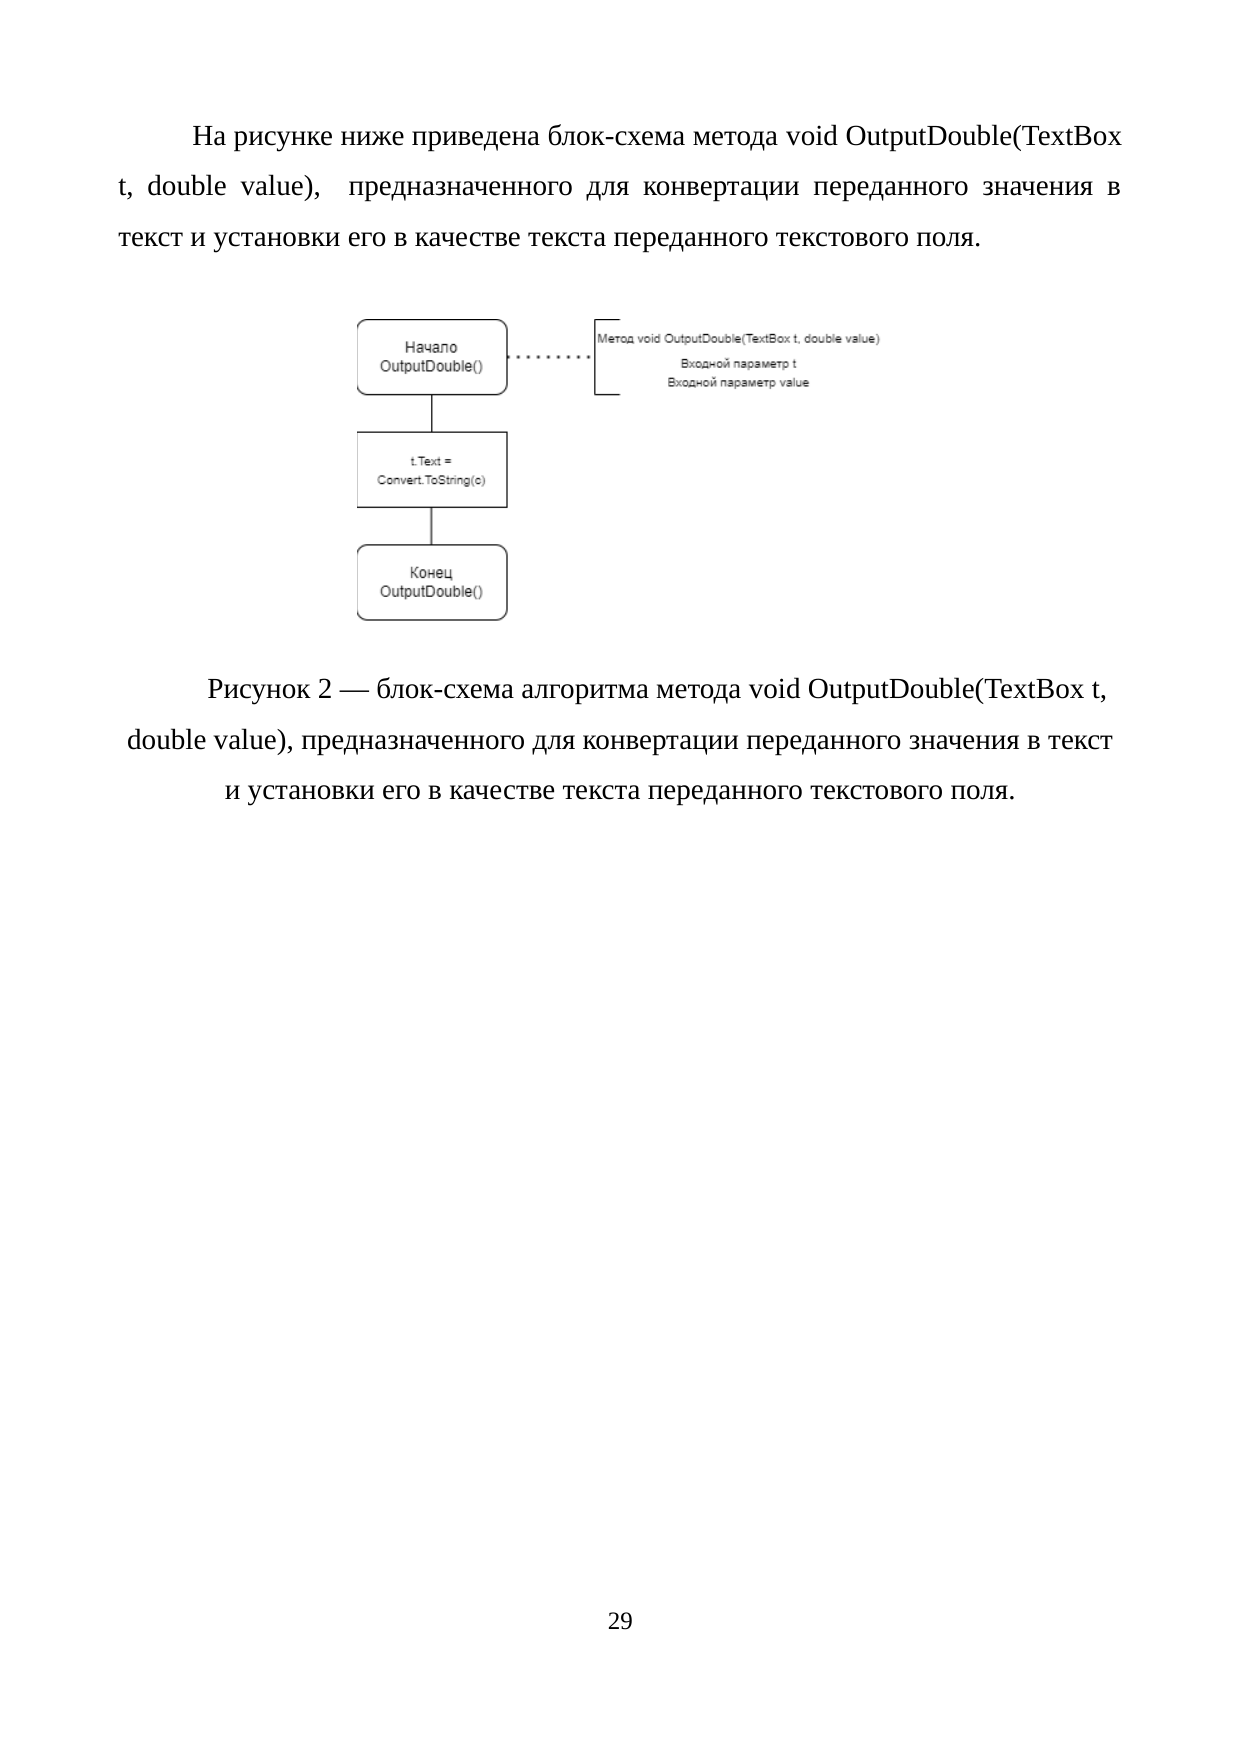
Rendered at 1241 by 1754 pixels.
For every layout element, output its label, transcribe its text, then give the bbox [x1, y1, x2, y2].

text Рисунок 2 — блок-схема алгоритма метода void OutputDouble(TextBox t, double value), предназначенного для конвертации переданного значения в текст и установки его в качестве текста переданного текстового поля. [118, 672, 1122, 806]
text На рисунке ниже приведена блок-схема метода void OutputDouble(TextBox t, double value), предназначенного для конвертации переданного значения в текст и установки его в качестве текста переданного текстового поля. [118, 118, 1122, 252]
picture [357, 319, 884, 622]
